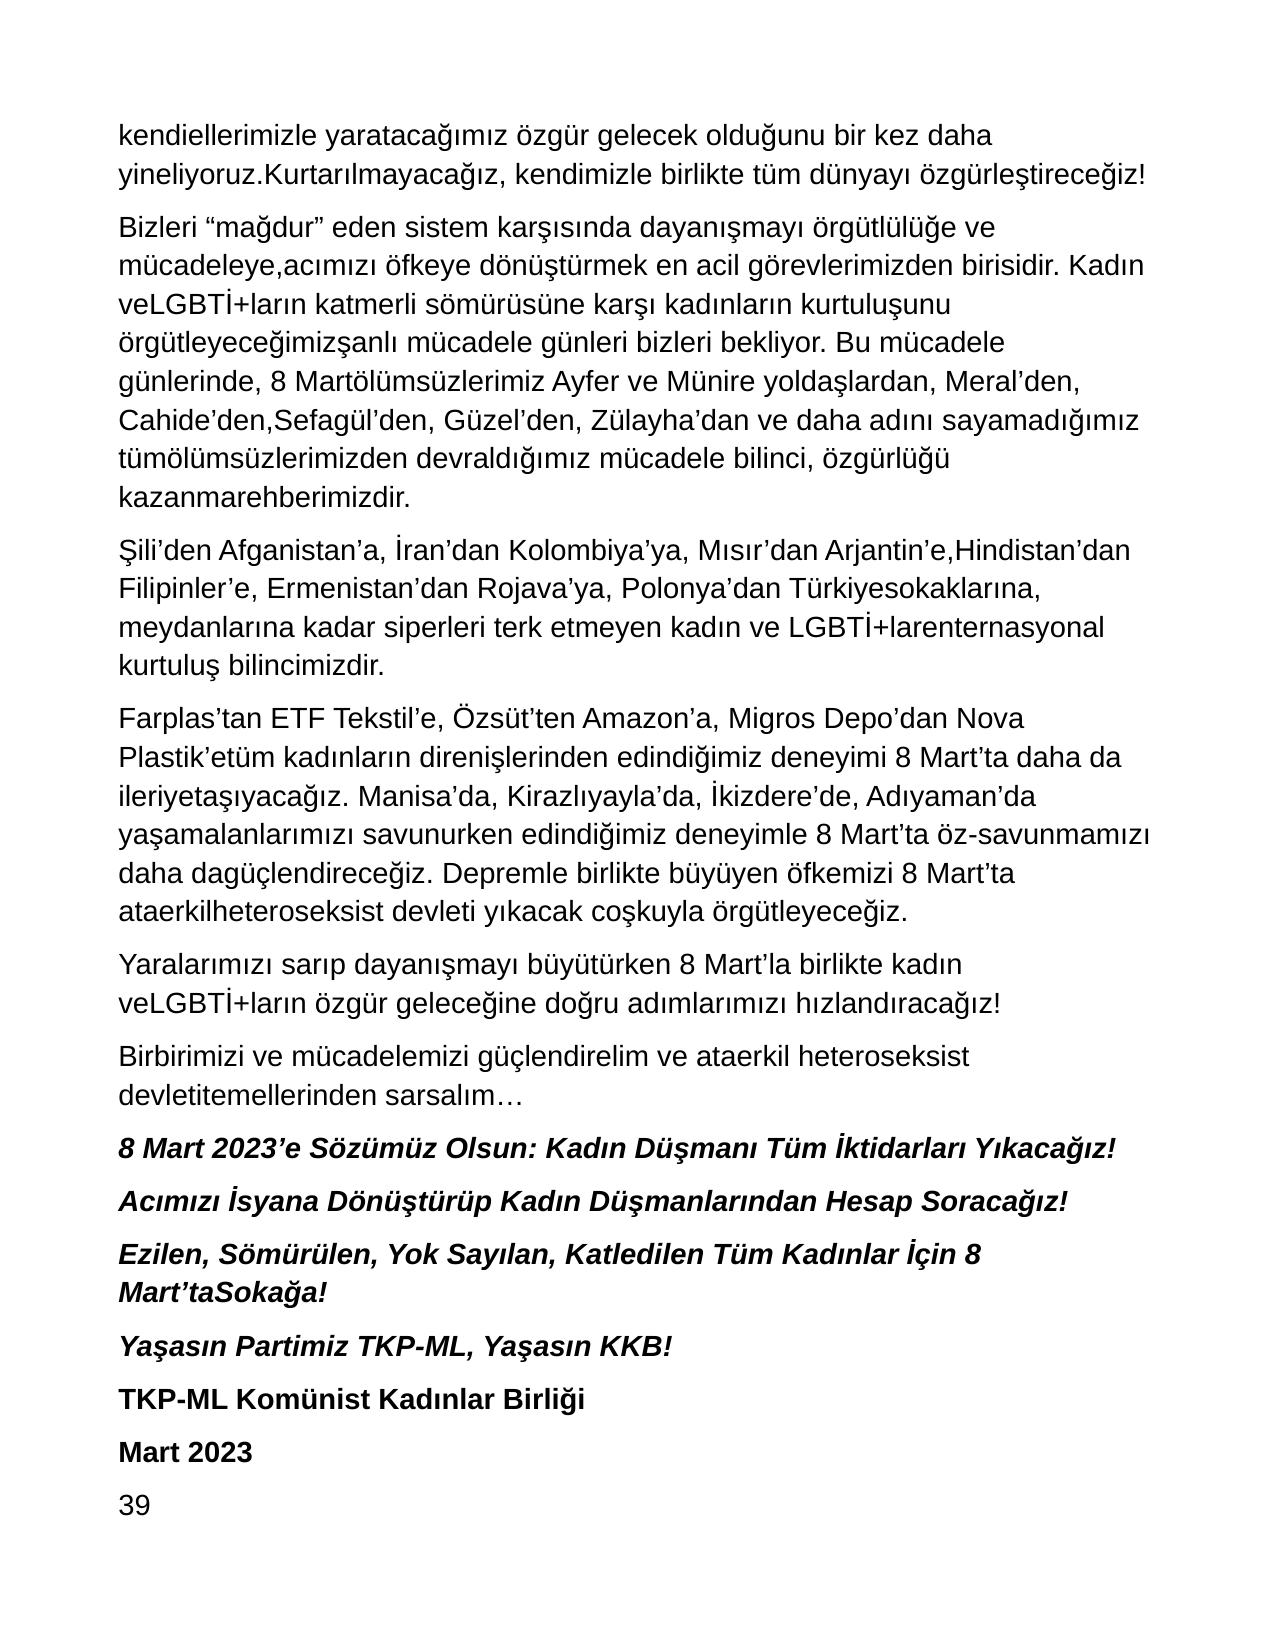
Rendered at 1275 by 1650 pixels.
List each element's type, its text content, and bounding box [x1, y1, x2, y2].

text 8 Mart 2023’e Sözümüz Olsun: Kadın Düşmanı Tüm İktidarları Yıkacağız! [118, 1131, 1157, 1164]
text Farplas’tan ETF Tekstil’e, Özsüt’ten Amazon’a, Migros Depo’dan Nova Plastik’etüm kadınların direnişlerinden edindiğimiz deneyimi 8 Mart’ta daha da ileriyetaşıyacağız. Manisa’da, Kirazlıyayla’da, İkizdere’de, Adıyaman’da yaşamalanlarımızı savunurken edindiğimiz deneyimle 8 Mart’ta öz-savunmamızı daha dagüçlendireceğiz. Depremle birlikte büyüyen öfkemizi 8 Mart’ta ataerkilheteroseksist devleti yıkacak coşkuyla örgütleyeceğiz. [118, 701, 1157, 928]
text TKP-ML Komünist Kadınlar Birliği [118, 1382, 1157, 1415]
text Yaralarımızı sarıp dayanışmayı büyütürken 8 Mart’la birlikte kadın veLGBTİ+ların özgür geleceğine doğru adımlarımızı hızlandıracağız! [118, 947, 1157, 1019]
text Yaşasın Partimiz TKP-ML, Yaşasın KKB! [118, 1328, 1157, 1362]
text 39 [118, 1488, 1157, 1521]
text Bizleri “mağdur” eden sistem karşısında dayanışmayı örgütlülüğe ve mücadeleye,acımızı öfkeye dönüştürmek en acil görevlerimizden birisidir. Kadın veLGBTİ+ların katmerli sömürüsüne karşı kadınların kurtuluşunu örgütleyeceğimizşanlı mücadele günleri bizleri bekliyor. Bu mücadele günlerinde, 8 Martölümsüzlerimiz Ayfer ve Münire yoldaşlardan, Meral’den, Cahide’den,Sefagül’den, Güzel’den, Zülayha’dan ve daha adını sayamadığımız tümölümsüzlerimizden devraldığımız mücadele bilinci, özgürlüğü kazanmarehberimizdir. [118, 210, 1157, 513]
text kendiellerimizle yaratacağımız özgür gelecek olduğunu bir kez daha yineliyoruz.Kurtarılmayacağız, kendimizle birlikte tüm dünyayı özgürleştireceğiz! [118, 118, 1157, 190]
text Şili’den Afganistan’a, İran’dan Kolombiya’ya, Mısır’dan Arjantin’e,Hindistan’dan Filipinler’e, Ermenistan’dan Rojava’ya, Polonya’dan Türkiyesokaklarına, meydanlarına kadar siperleri terk etmeyen kadın ve LGBTİ+larenternasyonal kurtuluş bilincimizdir. [118, 533, 1157, 682]
text Birbirimizi ve mücadelemizi güçlendirelim ve ataerkil heteroseksist devletitemellerinden sarsalım… [118, 1039, 1157, 1111]
text Mart 2023 [118, 1435, 1157, 1468]
text Acımızı İsyana Dönüştürüp Kadın Düşmanlarından Hesap Soracağız! [118, 1184, 1157, 1217]
text Ezilen, Sömürülen, Yok Sayılan, Katledilen Tüm Kadınlar İçin 8 Mart’taSokağa! [118, 1237, 1157, 1309]
